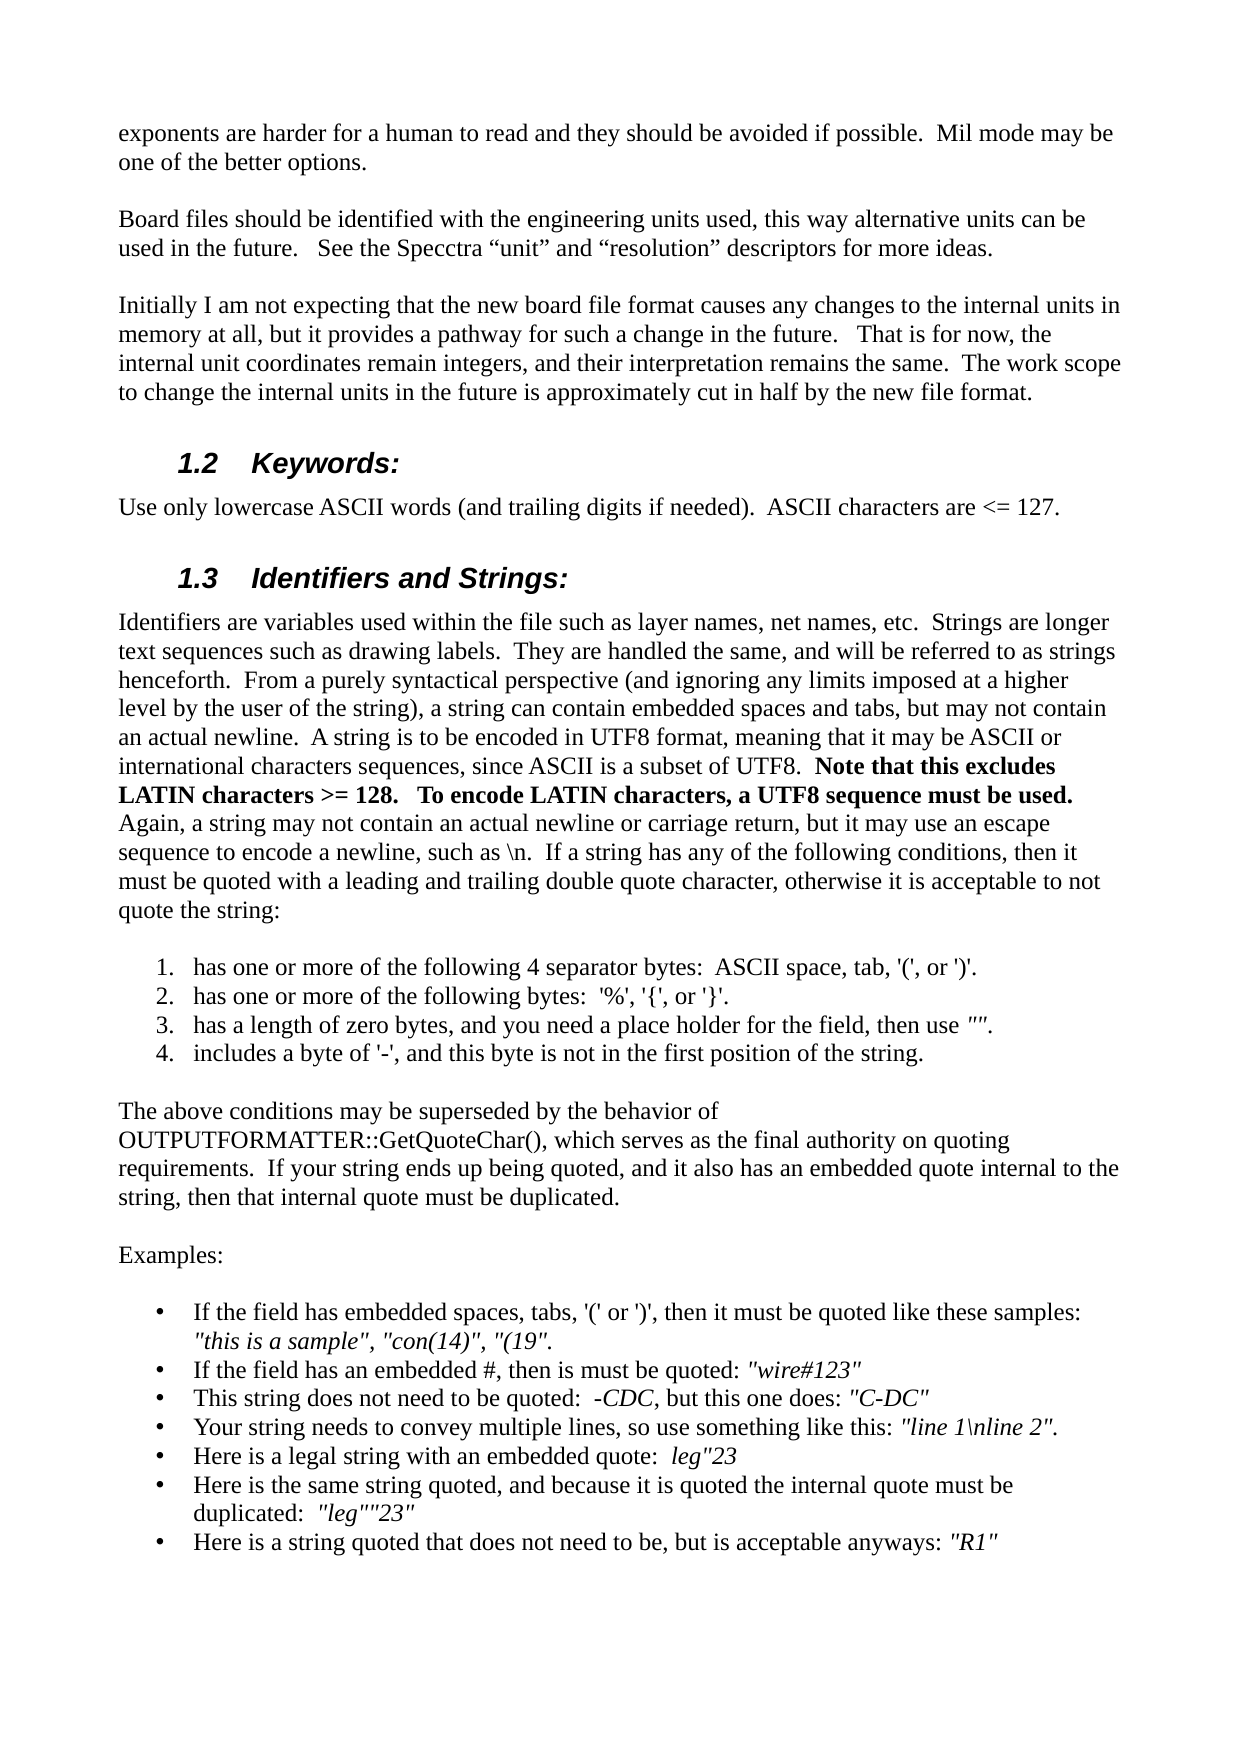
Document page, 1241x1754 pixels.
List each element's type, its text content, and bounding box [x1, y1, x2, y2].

list This string does not need to be quoted: -CDC, but this one does: "C-DC" [156, 1383, 1122, 1412]
list Your string needs to convey multiple lines, so use something like this: "line 1\nline 2". [156, 1412, 1122, 1441]
text Identifiers are variables used within the file such as layer names, net names, etc. Strings are longer text sequences such as drawing labels. They are handled the same, and will be referred to as strings henceforth. From a purely syntactical perspective (and ignoring any limits imposed at a higher level by the user of the string), a string can contain embedded spaces and tabs, but may not contain an actual newline. A string is to be encoded in UTF8 format, meaning that it may be ASCII or international characters sequences, since ASCII is a subset of UTF8. Note that this excludes LATIN characters >= 128. To encode LATIN characters, a UTF8 sequence must be used. Again, a string may not contain an actual newline or carriage return, but it may use an escape sequence to encode a newline, such as \n. If a string has any of the following conditions, then it must be quoted with a leading and trailing double quote character, otherwise it is acceptable to not quote the string: [118, 607, 1122, 923]
list has one or more of the following bytes: '%', '{', or '}'. [156, 981, 1122, 1010]
text Board files should be identified with the engineering units used, this way alternative units can be used in the future. See the Specctra “unit” and “resolution” descriptors for more ideas. [118, 204, 1122, 262]
text exponents are harder for a human to read and they should be avoided if possible. Mil mode may be one of the better options. [118, 118, 1122, 176]
list has a length of zero bytes, and you need a place holder for the field, then use "". [156, 1010, 1122, 1038]
list Here is a legal string with an embedded quote: leg"23 [156, 1441, 1122, 1470]
text Examples: [118, 1240, 1122, 1268]
list If the field has embedded spaces, tabs, '(' or ')', then it must be quoted like these samples: "this is a sample", "con(14)", "(19". [156, 1297, 1122, 1355]
subtitle Keywords: [177, 446, 1122, 480]
text Use only lowercase ASCII words (and trailing digits if needed). ASCII characters are <= 127. [118, 492, 1122, 521]
list includes a byte of '-', and this byte is not in the first position of the string. [156, 1038, 1122, 1067]
list has one or more of the following 4 separator bytes: ASCII space, tab, '(', or ')'. [156, 952, 1122, 981]
text Initially I am not expecting that the new board file format causes any changes to the internal units in memory at all, but it provides a pathway for such a change in the future. That is for now, the internal unit coordinates remain integers, and their interpretation remains the same. The work scope to change the internal units in the future is approximately cut in half by the new file format. [118, 291, 1122, 406]
text The above conditions may be superseded by the behavior of OUTPUTFORMATTER::GetQuoteChar(), which serves as the final authority on quoting requirements. If your string ends up being quoted, and it also has an embedded quote internal to the string, then that internal quote must be duplicated. [118, 1096, 1122, 1211]
list Here is a string quoted that does not need to be, but is acceptable anyways: "R1" [156, 1527, 1122, 1556]
list If the field has an embedded #, then is must be quoted: "wire#123" [156, 1355, 1122, 1383]
subtitle Identifiers and Strings: [177, 561, 1122, 595]
list Here is the same string quoted, and because it is quoted the internal quote must be duplicated: "leg""23" [156, 1470, 1122, 1527]
